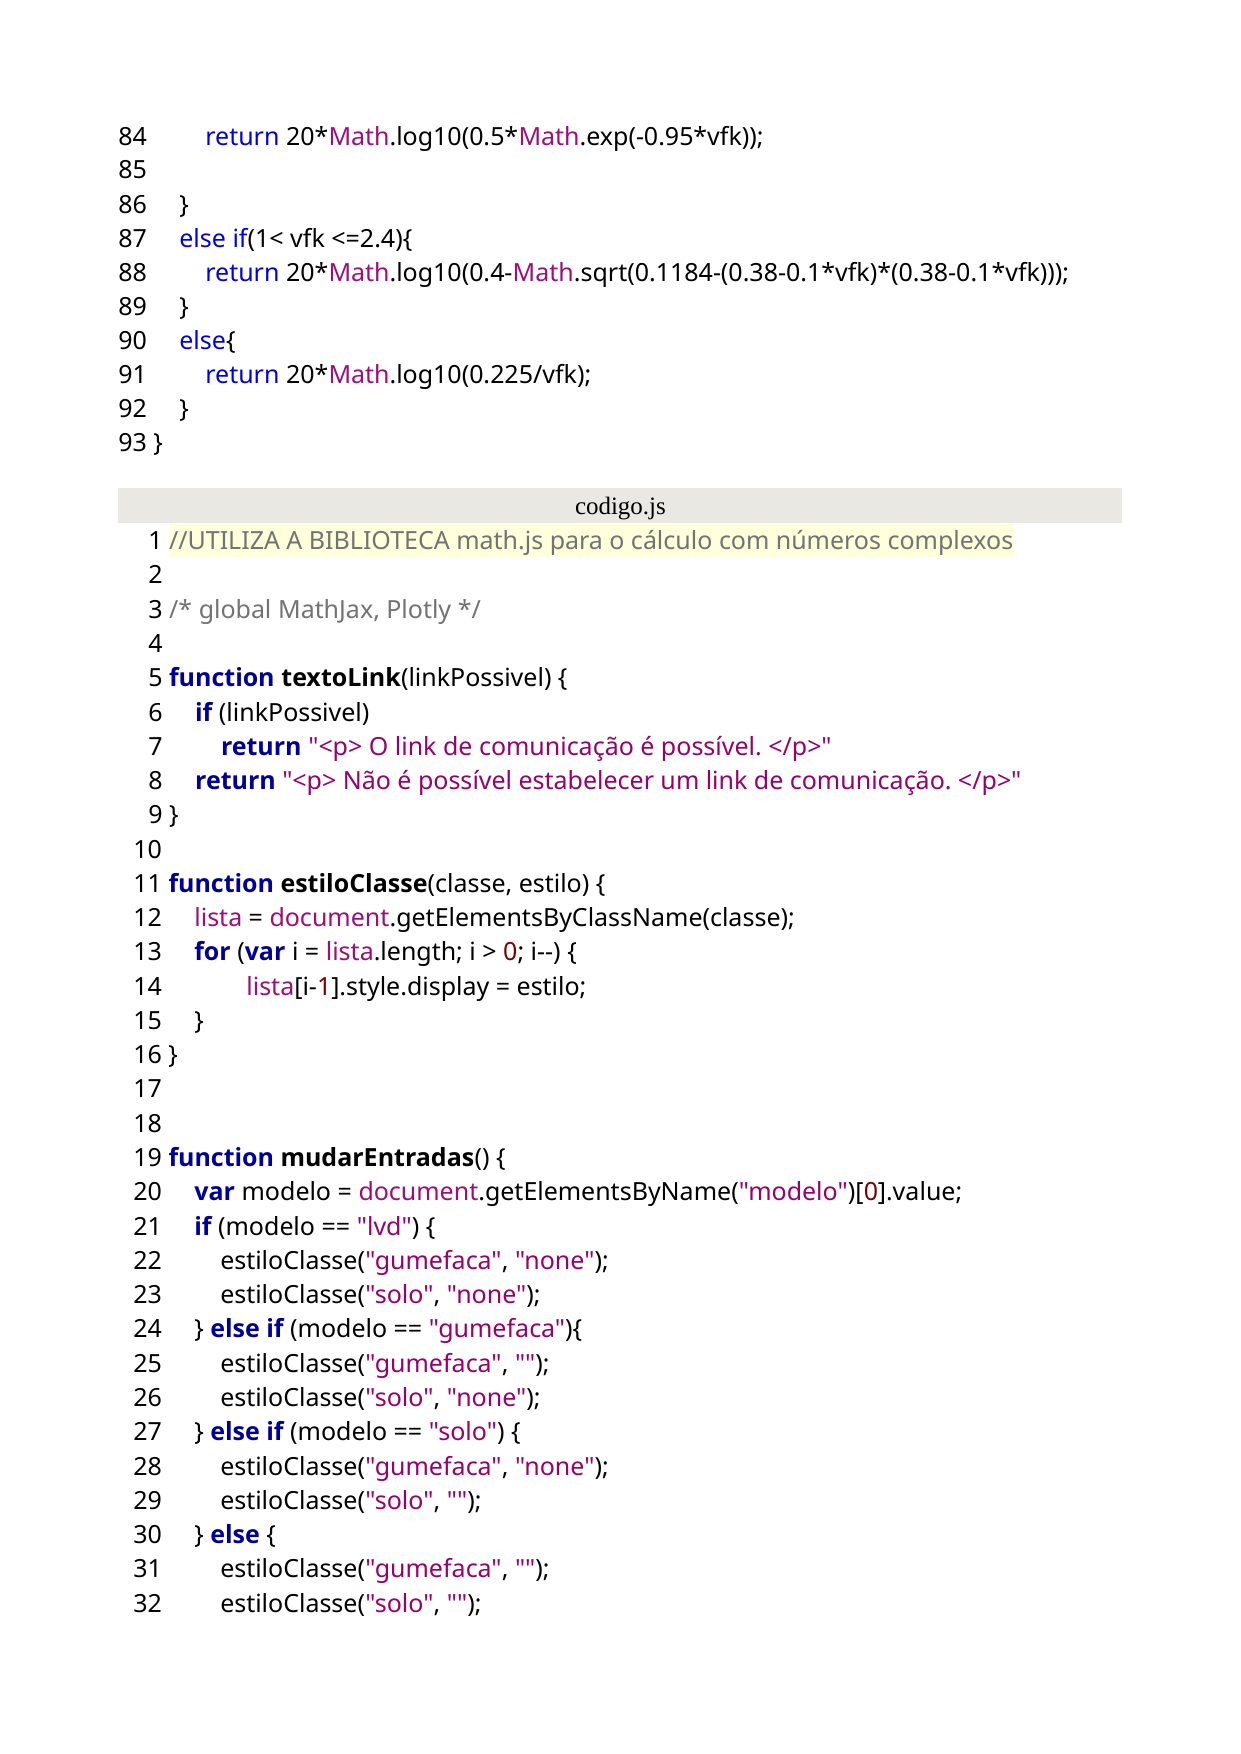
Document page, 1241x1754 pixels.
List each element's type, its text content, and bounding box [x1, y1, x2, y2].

text 3 /* global MathJax, Plotly */ [118, 591, 1122, 626]
text 87 else if(1< vfk <=2.4){ [118, 220, 1122, 254]
text 86 } [118, 186, 1122, 220]
text 93 } [118, 425, 1122, 459]
text 31 estiloClasse("gumefaca", ""); [118, 1551, 1122, 1585]
table_header codigo.js [118, 488, 1122, 523]
text 23 estiloClasse("solo", "none"); [118, 1277, 1122, 1311]
text 30 } else { [118, 1517, 1122, 1551]
text 26 estiloClasse("solo", "none"); [118, 1379, 1122, 1414]
text 9 } [118, 797, 1122, 831]
text 91 return 20*Math.log10(0.225/vfk); [118, 357, 1122, 391]
text 25 estiloClasse("gumefaca", ""); [118, 1345, 1122, 1379]
text 16 } [118, 1037, 1122, 1071]
text 32 estiloClasse("solo", ""); [118, 1585, 1122, 1619]
text 15 } [118, 1003, 1122, 1037]
text 5 function textoLink(linkPossivel) { [118, 660, 1122, 694]
text 89 } [118, 288, 1122, 322]
text 14 lista[i-1].style.display = estilo; [118, 968, 1122, 1003]
text 28 estiloClasse("gumefaca", "none"); [118, 1448, 1122, 1482]
text 4 [118, 626, 1122, 660]
text 8 return "<p> Não é possível estabelecer um link de comunicação. </p>" [118, 763, 1122, 797]
text 92 } [118, 391, 1122, 425]
text 22 estiloClasse("gumefaca", "none"); [118, 1242, 1122, 1277]
text 11 function estiloClasse(classe, estilo) { [118, 866, 1122, 900]
text 21 if (modelo == "lvd") { [118, 1208, 1122, 1242]
text 2 [118, 557, 1122, 591]
text 84 return 20*Math.log10(0.5*Math.exp(-0.95*vfk)); [118, 118, 1122, 152]
text 13 for (var i = lista.length; i > 0; i--) { [118, 934, 1122, 968]
text 19 function mudarEntradas() { [118, 1140, 1122, 1174]
text 7 return "<p> O link de comunicação é possível. </p>" [118, 728, 1122, 763]
text 24 } else if (modelo == "gumefaca"){ [118, 1311, 1122, 1345]
text 90 else{ [118, 322, 1122, 357]
text 1 //UTILIZA A BIBLIOTECA math.js para o cálculo com números complexos [118, 523, 1122, 557]
text 17 [118, 1071, 1122, 1105]
text 29 estiloClasse("solo", ""); [118, 1482, 1122, 1517]
text 12 lista = document.getElementsByClassName(classe); [118, 900, 1122, 934]
text 85 [118, 152, 1122, 186]
text 10 [118, 831, 1122, 866]
text 27 } else if (modelo == "solo") { [118, 1414, 1122, 1448]
text 20 var modelo = document.getElementsByName("modelo")[0].value; [118, 1174, 1122, 1208]
text 88 return 20*Math.log10(0.4-Math.sqrt(0.1184-(0.38-0.1*vfk)*(0.38-0.1*vfk))); [118, 254, 1122, 288]
text 18 [118, 1105, 1122, 1140]
text 6 if (linkPossivel) [118, 694, 1122, 728]
